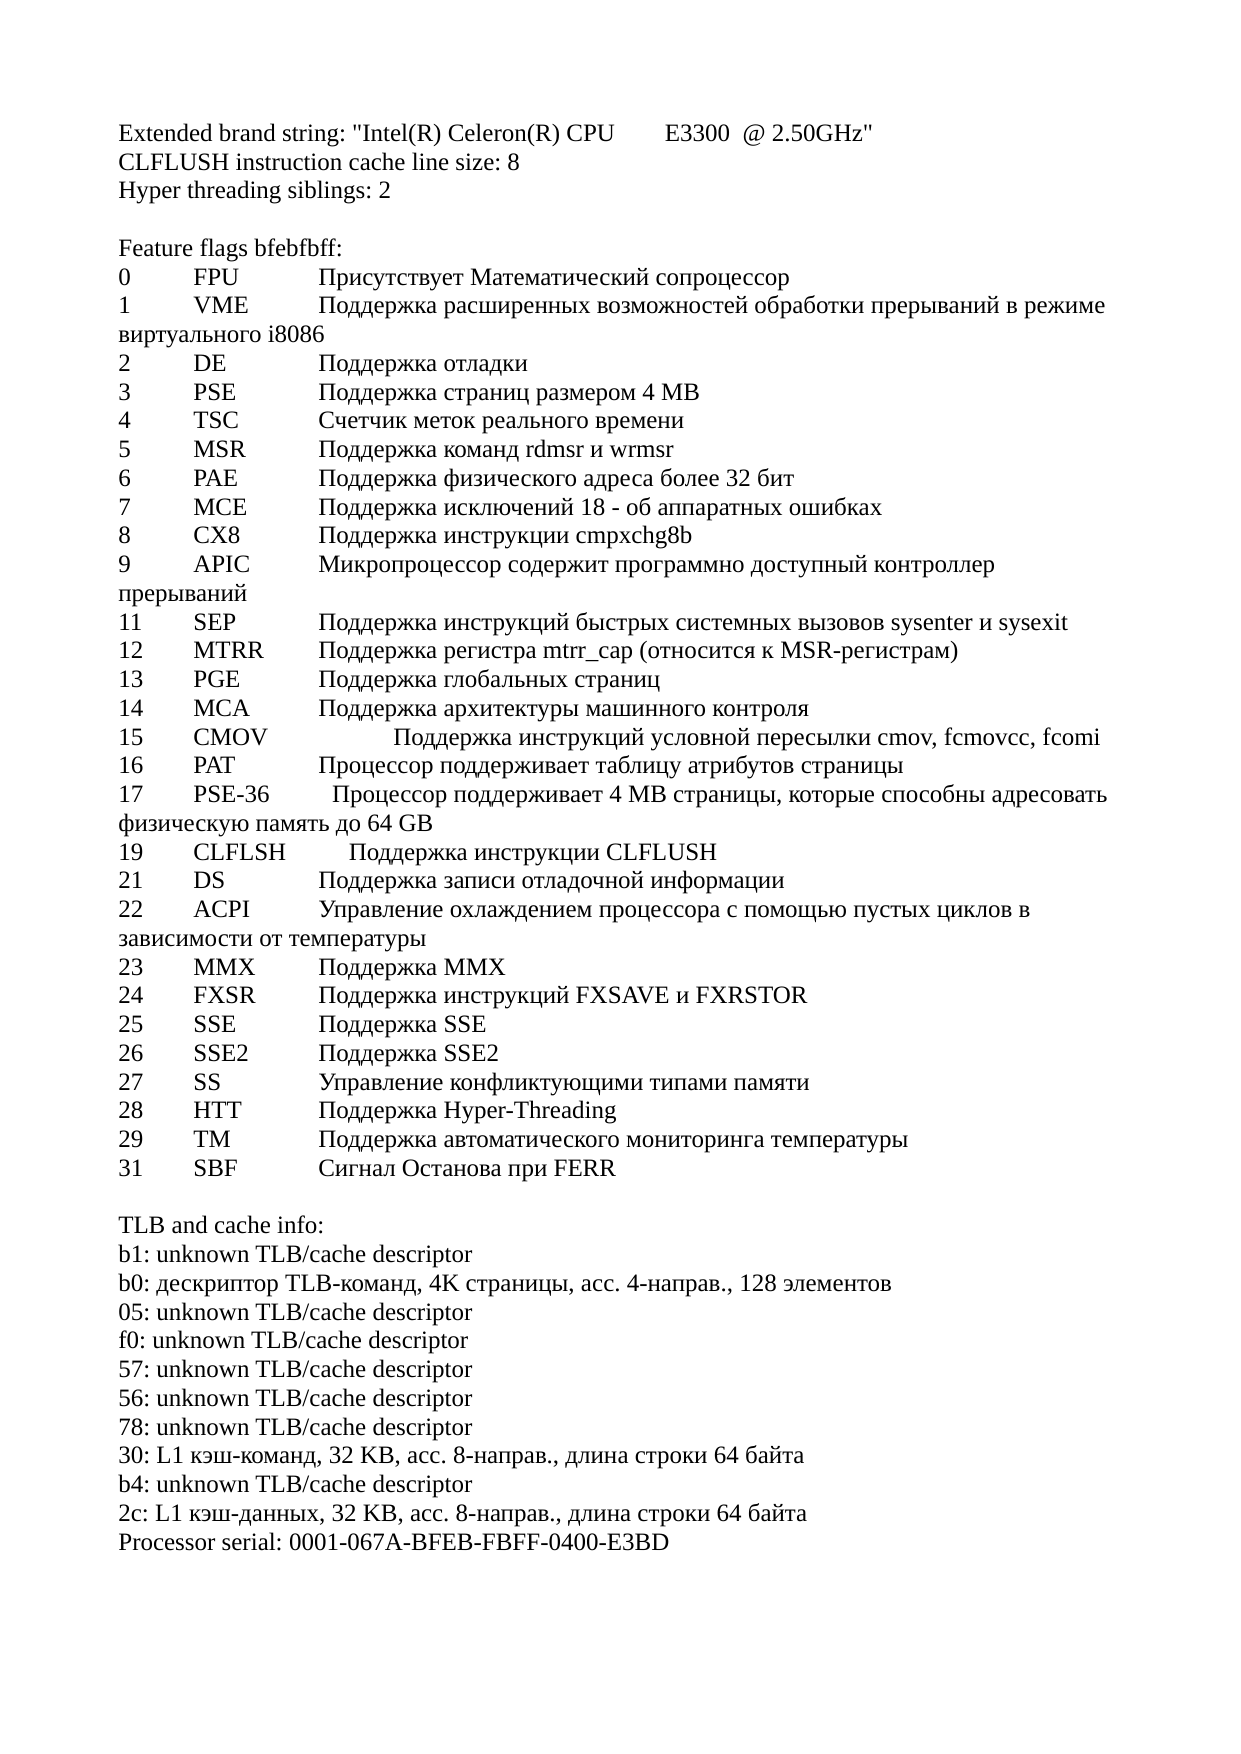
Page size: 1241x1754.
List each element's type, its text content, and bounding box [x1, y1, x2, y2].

text 16 PAT Процессор поддерживает таблицу атрибутов страницы [118, 751, 1122, 779]
text b4: unknown TLB/cache descriptor [118, 1469, 1122, 1498]
text 26 SSE2 Поддержка SSE2 [118, 1038, 1122, 1067]
text 78: unknown TLB/cache descriptor [118, 1412, 1122, 1441]
text 15 CMOV Поддержка инструкций условной пересылки cmov, fcmovcc, fcomi [118, 722, 1122, 751]
text 24 FXSR Поддержка инструкций FXSAVE и FXRSTOR [118, 981, 1122, 1009]
text 2 DE Поддержка отладки [118, 348, 1122, 377]
text 19 CLFLSH Поддержка инструкции CLFLUSH [118, 837, 1122, 866]
text 6 PAE Поддержка физического адреса более 32 бит [118, 463, 1122, 492]
text Processor serial: 0001-067A-BFEB-FBFF-0400-E3BD [118, 1527, 1122, 1556]
text 5 MSR Поддержка команд rdmsr и wrmsr [118, 434, 1122, 463]
text TLB and cache info: [118, 1211, 1122, 1239]
text b1: unknown TLB/cache descriptor [118, 1239, 1122, 1268]
text 25 SSE Поддержка SSE [118, 1009, 1122, 1038]
text 22 ACPI Управление охлаждением процессора с помощью пустых циклов в зависимости от температуры [118, 894, 1122, 952]
text Feature flags bfebfbff: [118, 233, 1122, 262]
text 28 HTT Поддержка Hyper-Threading [118, 1096, 1122, 1124]
text 4 TSC Счетчик меток реального времени [118, 406, 1122, 434]
text 29 TM Поддержка автоматического мониторинга температуры [118, 1124, 1122, 1153]
text 17 PSE-36 Процессор поддерживает 4 MB страницы, которые способны адресовать физическую память до 64 GB [118, 779, 1122, 837]
text 1 VME Поддержка расширенных возможностей обработки прерываний в режиме виртуального i8086 [118, 291, 1122, 348]
text 13 PGE Поддержка глобальных страниц [118, 664, 1122, 693]
text 0 FPU Присутствует Математический сопроцессор [118, 262, 1122, 291]
text 56: unknown TLB/cache descriptor [118, 1383, 1122, 1412]
text b0: дескриптор TLB-команд, 4K страницы, асс. 4-направ., 128 элементов [118, 1268, 1122, 1297]
text 27 SS Управление конфликтующими типами памяти [118, 1067, 1122, 1096]
text Extended brand string: "Intel(R) Celeron(R) CPU E3300 @ 2.50GHz" [118, 118, 1122, 147]
text 11 SEP Поддержка инструкций быстрых системных вызовов sysenter и sysexit [118, 607, 1122, 636]
text 05: unknown TLB/cache descriptor [118, 1297, 1122, 1326]
text 8 CX8 Поддержка инструкции cmpxchg8b [118, 521, 1122, 549]
text 57: unknown TLB/cache descriptor [118, 1354, 1122, 1383]
text 7 MCE Поддержка исключений 18 - об аппаратных ошибках [118, 492, 1122, 521]
text f0: unknown TLB/cache descriptor [118, 1326, 1122, 1354]
text 14 MCA Поддержка архитектуры машинного контроля [118, 693, 1122, 722]
text 21 DS Поддержка записи отладочной информации [118, 866, 1122, 894]
text 3 PSE Поддержка страниц размером 4 MB [118, 377, 1122, 406]
text 30: L1 кэш-команд, 32 KB, асс. 8-направ., длина строки 64 байта [118, 1441, 1122, 1469]
text 9 APIC Микропроцессор содержит программно доступный контроллер прерываний [118, 549, 1122, 607]
text 2c: L1 кэш-данных, 32 KB, асс. 8-направ., длина строки 64 байта [118, 1498, 1122, 1527]
text 31 SBF Сигнал Останова при FERR [118, 1153, 1122, 1182]
text Hyper threading siblings: 2 [118, 176, 1122, 204]
text 12 MTRR Поддержка регистра mtrr_cap (относится к MSR-регистрам) [118, 636, 1122, 664]
text 23 MMX Поддержка MMX [118, 952, 1122, 981]
text CLFLUSH instruction cache line size: 8 [118, 147, 1122, 176]
